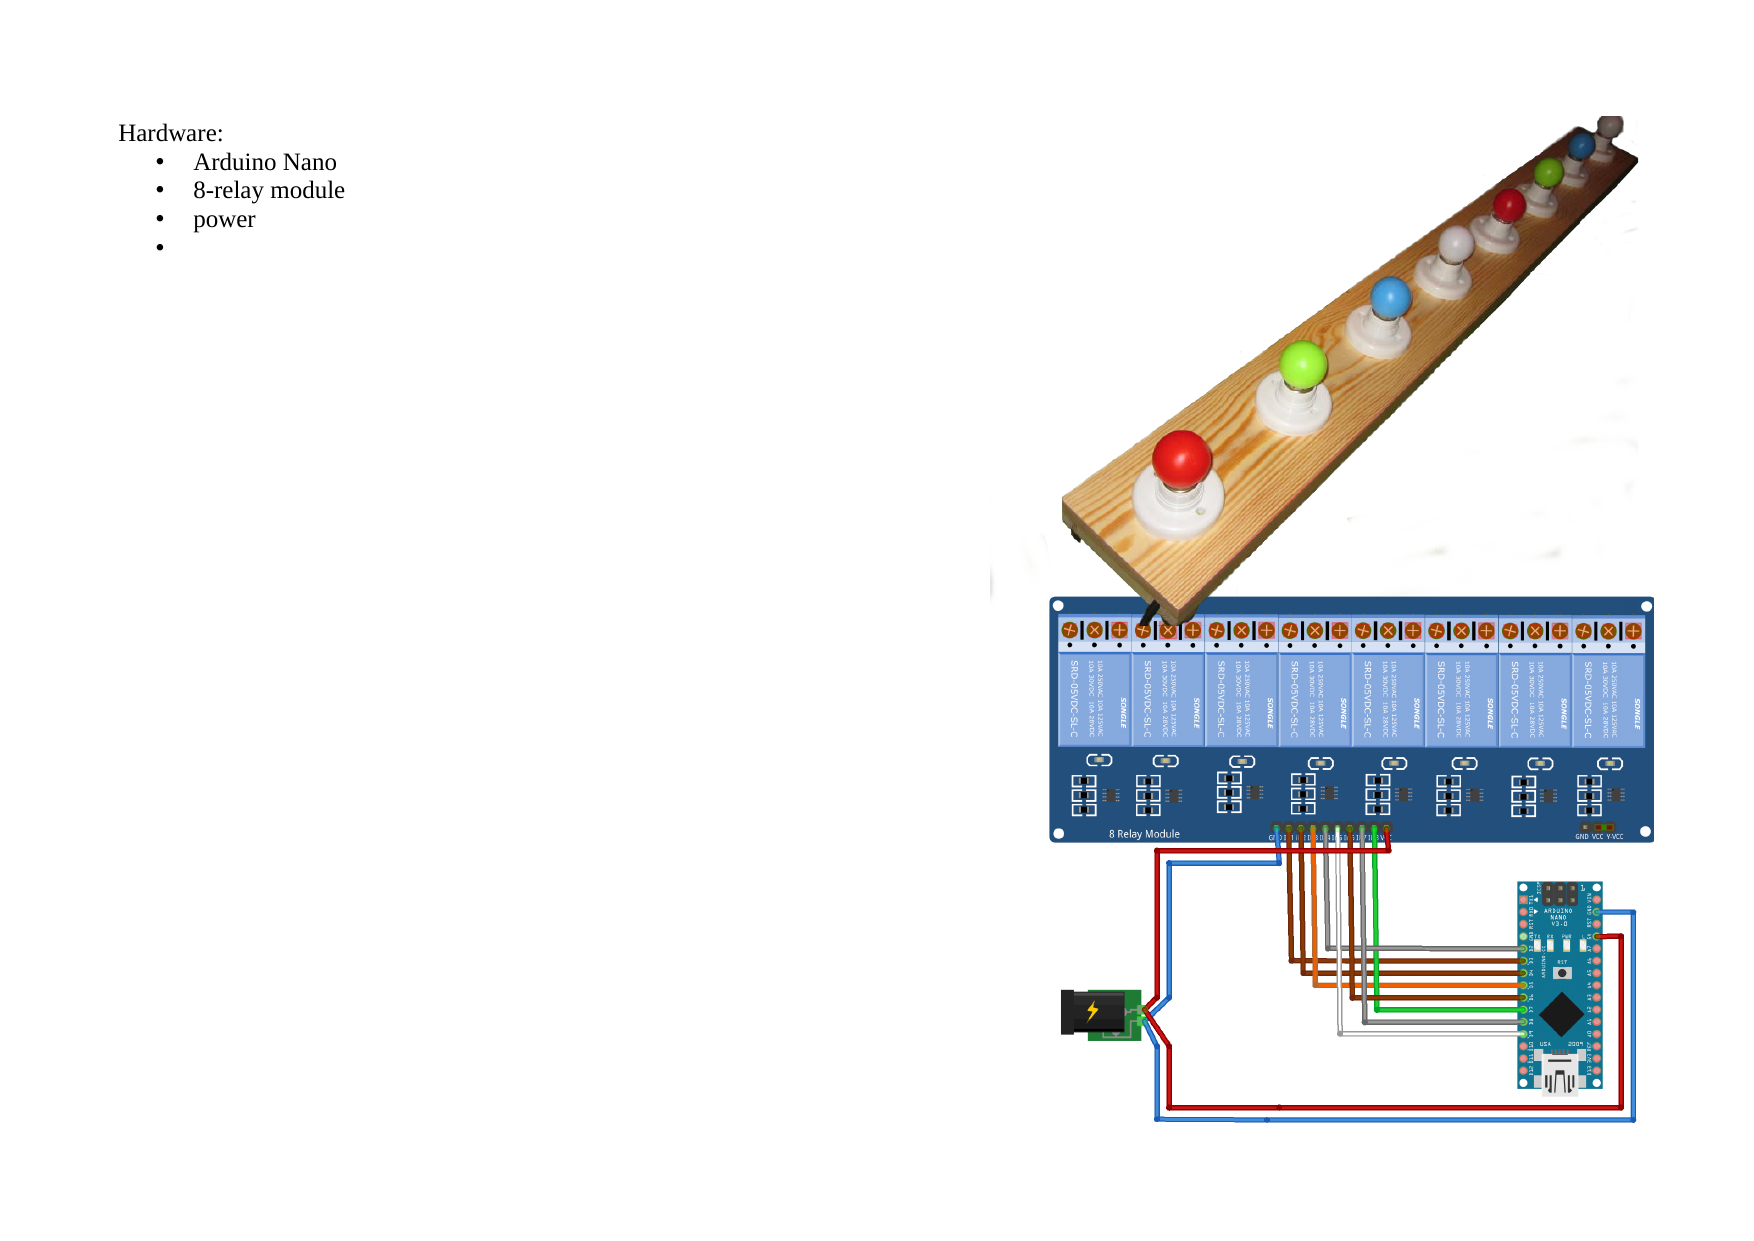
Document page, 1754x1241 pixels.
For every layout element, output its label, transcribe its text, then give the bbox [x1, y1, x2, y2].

list power [156, 204, 990, 233]
picture [990, 116, 1654, 1146]
list 8-relay module [156, 176, 990, 204]
text Hardware: [118, 118, 990, 147]
list Arduino Nano [156, 147, 990, 176]
